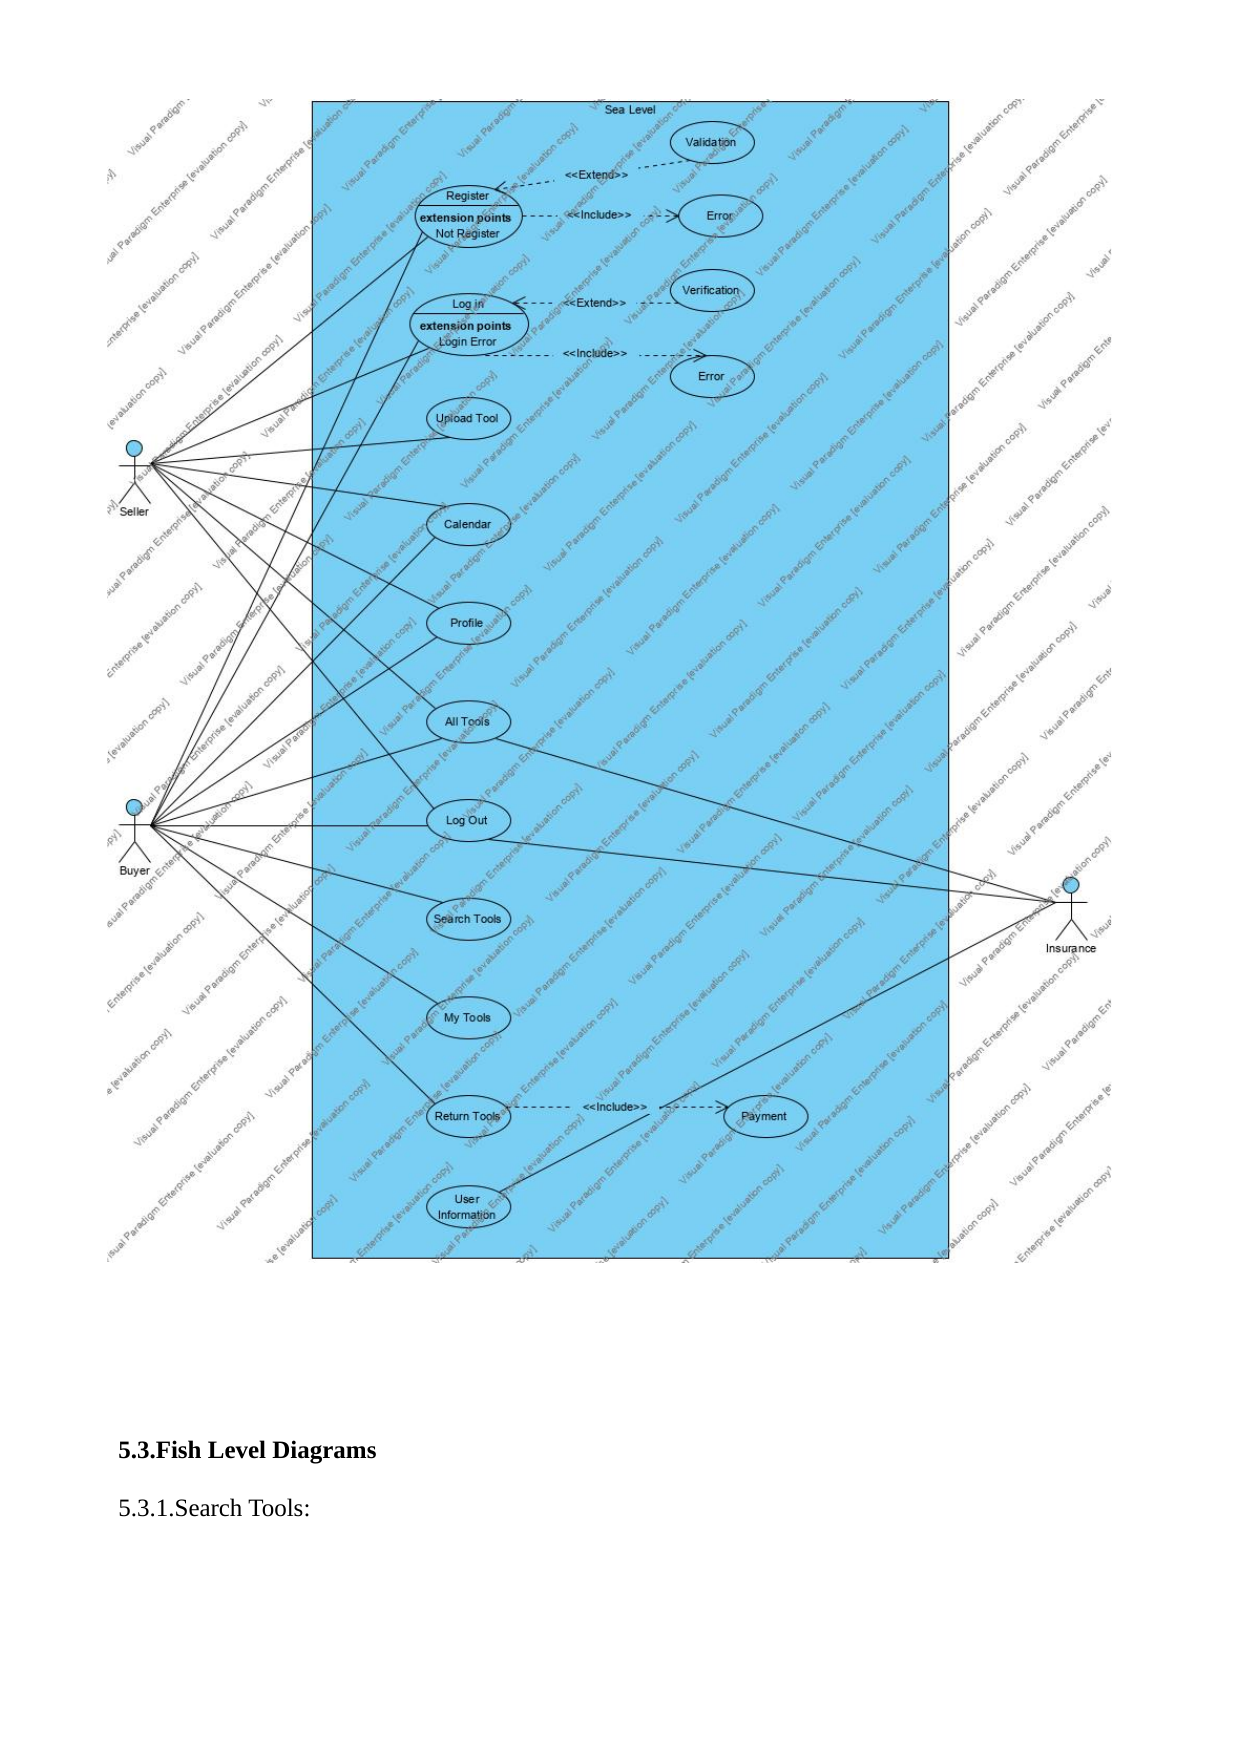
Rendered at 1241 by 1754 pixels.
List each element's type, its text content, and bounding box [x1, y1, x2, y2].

text 5.3.1.Search Tools: [118, 1493, 1122, 1521]
picture [107, 99, 1112, 1263]
text 5.3.Fish Level Diagrams [118, 1435, 1122, 1464]
